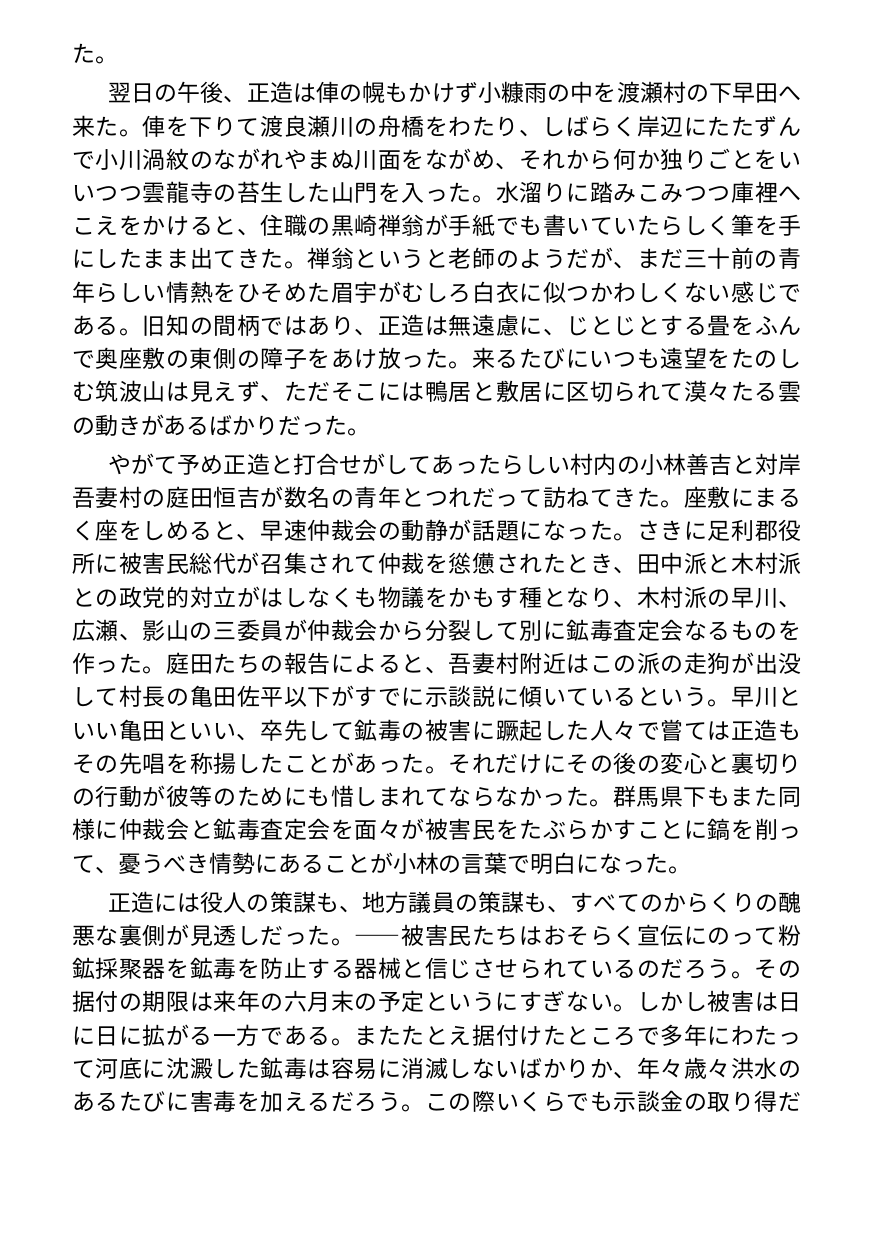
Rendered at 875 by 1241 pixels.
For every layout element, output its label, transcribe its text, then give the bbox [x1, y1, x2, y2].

text 正造には役人の策謀も、地方議員の策謀も、すべてのからくりの醜悪な裏側が見透しだった。――被害民たちはおそらく宣伝にのって粉鉱採聚器を鉱毒を防止する器械と信じさせられているのだろう。その据付の期限は来年の六月末の予定というにすぎない。しかし被害は日に日に拡がる一方である。またたとえ据付けたところで多年にわたって河底に沈澱した鉱毒は容易に消滅しないばかりか、年々歳々洪水のあるたびに害毒を加えるだろう。この際いくらでも示談金の取り得だ [72, 884, 802, 1117]
text 翌日の午後、正造は俥の幌もかけず小糠雨の中を渡瀬村の下早田へ来た。俥を下りて渡良瀬川の舟橋をわたり、しばらく岸辺にたたずんで小川渦紋のながれやまぬ川面をながめ、それから何か独りごとをいいつつ雲龍寺の苔生した山門を入った。水溜りに踏みこみつつ庫裡へこえをかけると、住職の黒崎禅翁が手紙でも書いていたらしく筆を手にしたまま出てきた。禅翁というと老師のようだが、まだ三十前の青年らしい情熱をひそめた眉宇がむしろ白衣に似つかわしくない感じである。旧知の間柄ではあり、正造は無遠慮に、じとじとする畳をふんで奥座敷の東側の障子をあけ放った。来るたびにいつも遠望をたのしむ筑波山は見えず、ただそこには鴨居と敷居に区切られて漠々たる雲の動きがあるばかりだった。 [72, 75, 802, 441]
text やがて予め正造と打合せがしてあったらしい村内の小林善吉と対岸吾妻村の庭田恒吉が数名の青年とつれだって訪ねてきた。座敷にまるく座をしめると、早速仲裁会の動静が話題になった。さきに足利郡役所に被害民総代が召集されて仲裁を慫憊されたとき、田中派と木村派との政党的対立がはしなくも物議をかもす種となり、木村派の早川、広瀬、影山の三委員が仲裁会から分裂して別に鉱毒査定会なるものを作った。庭田たちの報告によると、吾妻村附近はこの派の走狗が出没して村長の亀田佐平以下がすでに示談説に傾いているという。早川といい亀田といい、卒先して鉱毒の被害に蹶起した人々で嘗ては正造もその先唱を称揚したことがあった。それだけにその後の変心と裏切りの行動が彼等のためにも惜しまれてならなかった。群馬県下もまた同様に仲裁会と鉱毒査定会を面々が被害民をたぶらかすことに鎬を削って、憂うべき情勢にあることが小林の言葉で明白になった。 [72, 447, 802, 879]
text た。 [72, 36, 802, 69]
